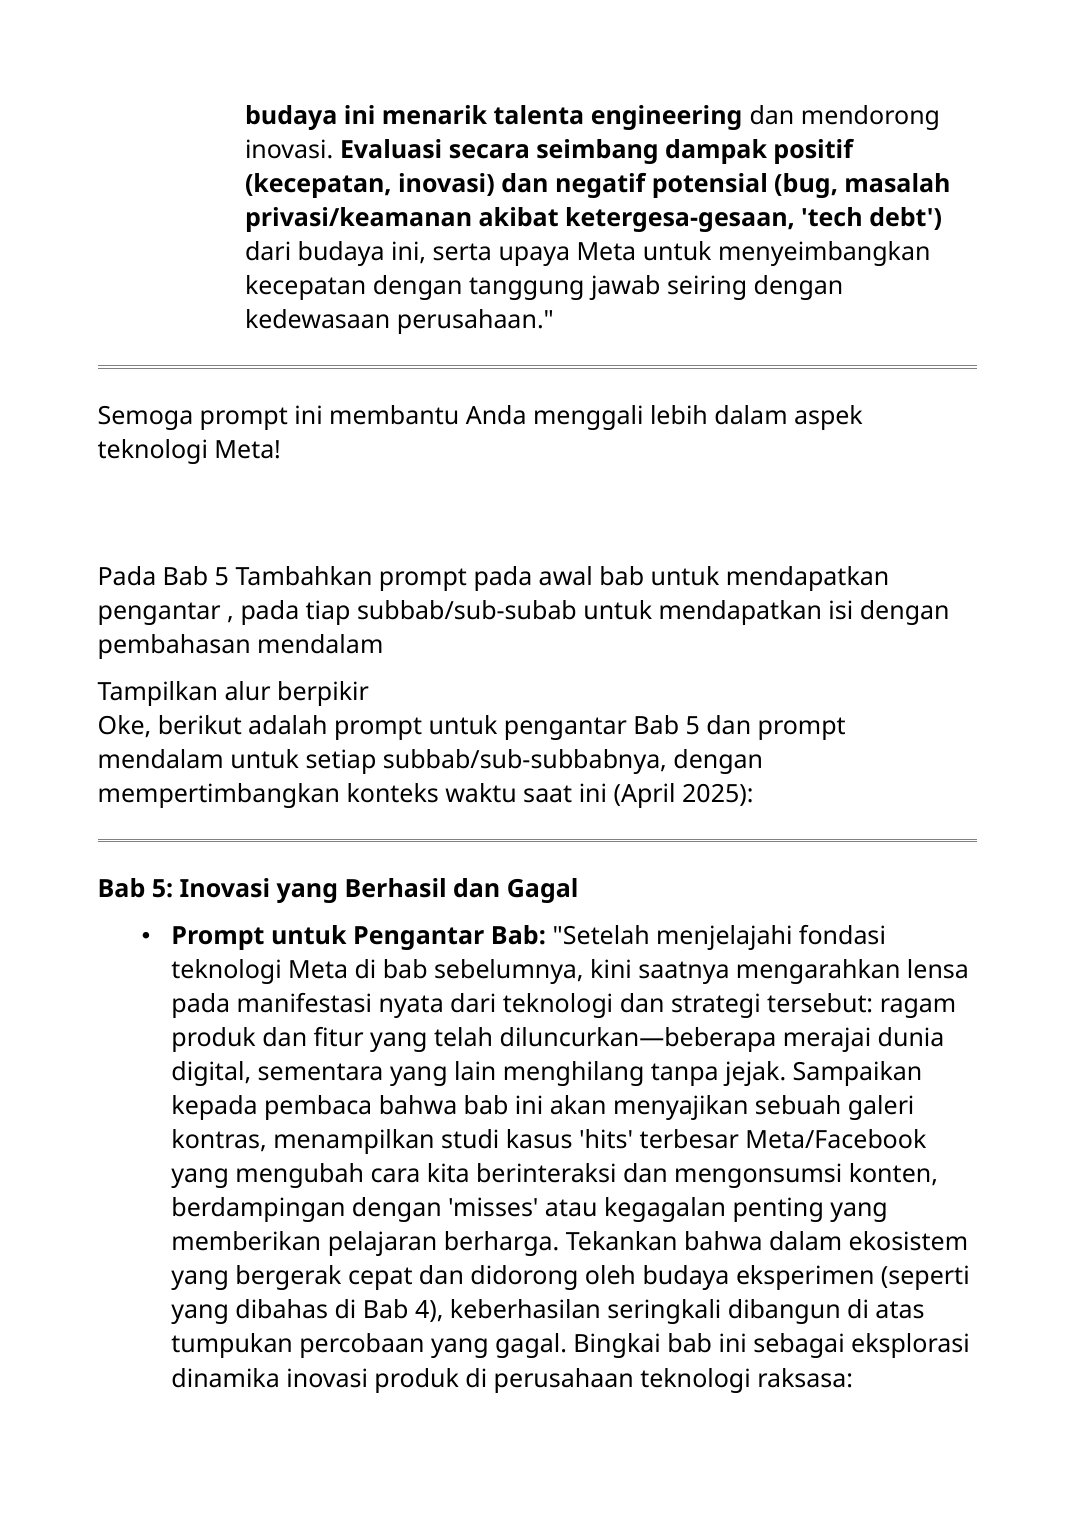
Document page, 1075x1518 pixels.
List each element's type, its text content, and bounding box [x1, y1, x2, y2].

text Tampilkan alur berpikir [97, 673, 977, 707]
text Semoga prompt ini membantu Anda menggali lebih dalam aspek teknologi Meta! [97, 397, 977, 465]
text Pada Bab 5 Tambahkan prompt pada awal bab untuk mendapatkan pengantar , pada tiap subbab/sub-subab untuk mendapatkan isi dengan pembahasan mendalam [97, 558, 977, 661]
text Oke, berikut adalah prompt untuk pengantar Bab 5 dan prompt mendalam untuk setiap subbab/sub-subbabnya, dengan mempertimbangkan konteks waktu saat ini (April 2025): [97, 707, 977, 809]
list budaya ini menarik talenta engineering dan mendorong inovasi. Evaluasi secara seimbang dampak positif (kecepatan, inovasi) dan negatif potensial (bug, masalah privasi/keamanan akibat ketergesa-gesaan, 'tech debt') dari budaya ini, serta upaya Meta untuk menyeimbangkan kecepatan dengan tanggung jawab seiring dengan kedewasaan perusahaan." [215, 97, 977, 336]
text Bab 5: Inovasi yang Berhasil dan Gagal [97, 871, 977, 905]
list Prompt untuk Pengantar Bab: "Setelah menjelajahi fondasi teknologi Meta di bab sebelumnya, kini saatnya mengarahkan lensa pada manifestasi nyata dari teknologi dan strategi tersebut: ragam produk dan fitur yang telah diluncurkan—beberapa merajai dunia digital, sementara yang lain menghilang tanpa jejak. Sampaikan kepada pembaca bahwa bab ini akan menyajikan sebuah galeri kontras, menampilkan studi kasus 'hits' terbesar Meta/Facebook yang mengubah cara kita berinteraksi dan mengonsumsi konten, berdampingan dengan 'misses' atau kegagalan penting yang memberikan pelajaran berharga. Tekankan bahwa dalam ekosistem yang bergerak cepat dan didorong oleh budaya eksperimen (seperti yang dibahas di Bab 4), keberhasilan seringkali dibangun di atas tumpukan percobaan yang gagal. Bingkai bab ini sebagai eksplorasi dinamika inovasi produk di perusahaan teknologi raksasa: [142, 917, 977, 1394]
